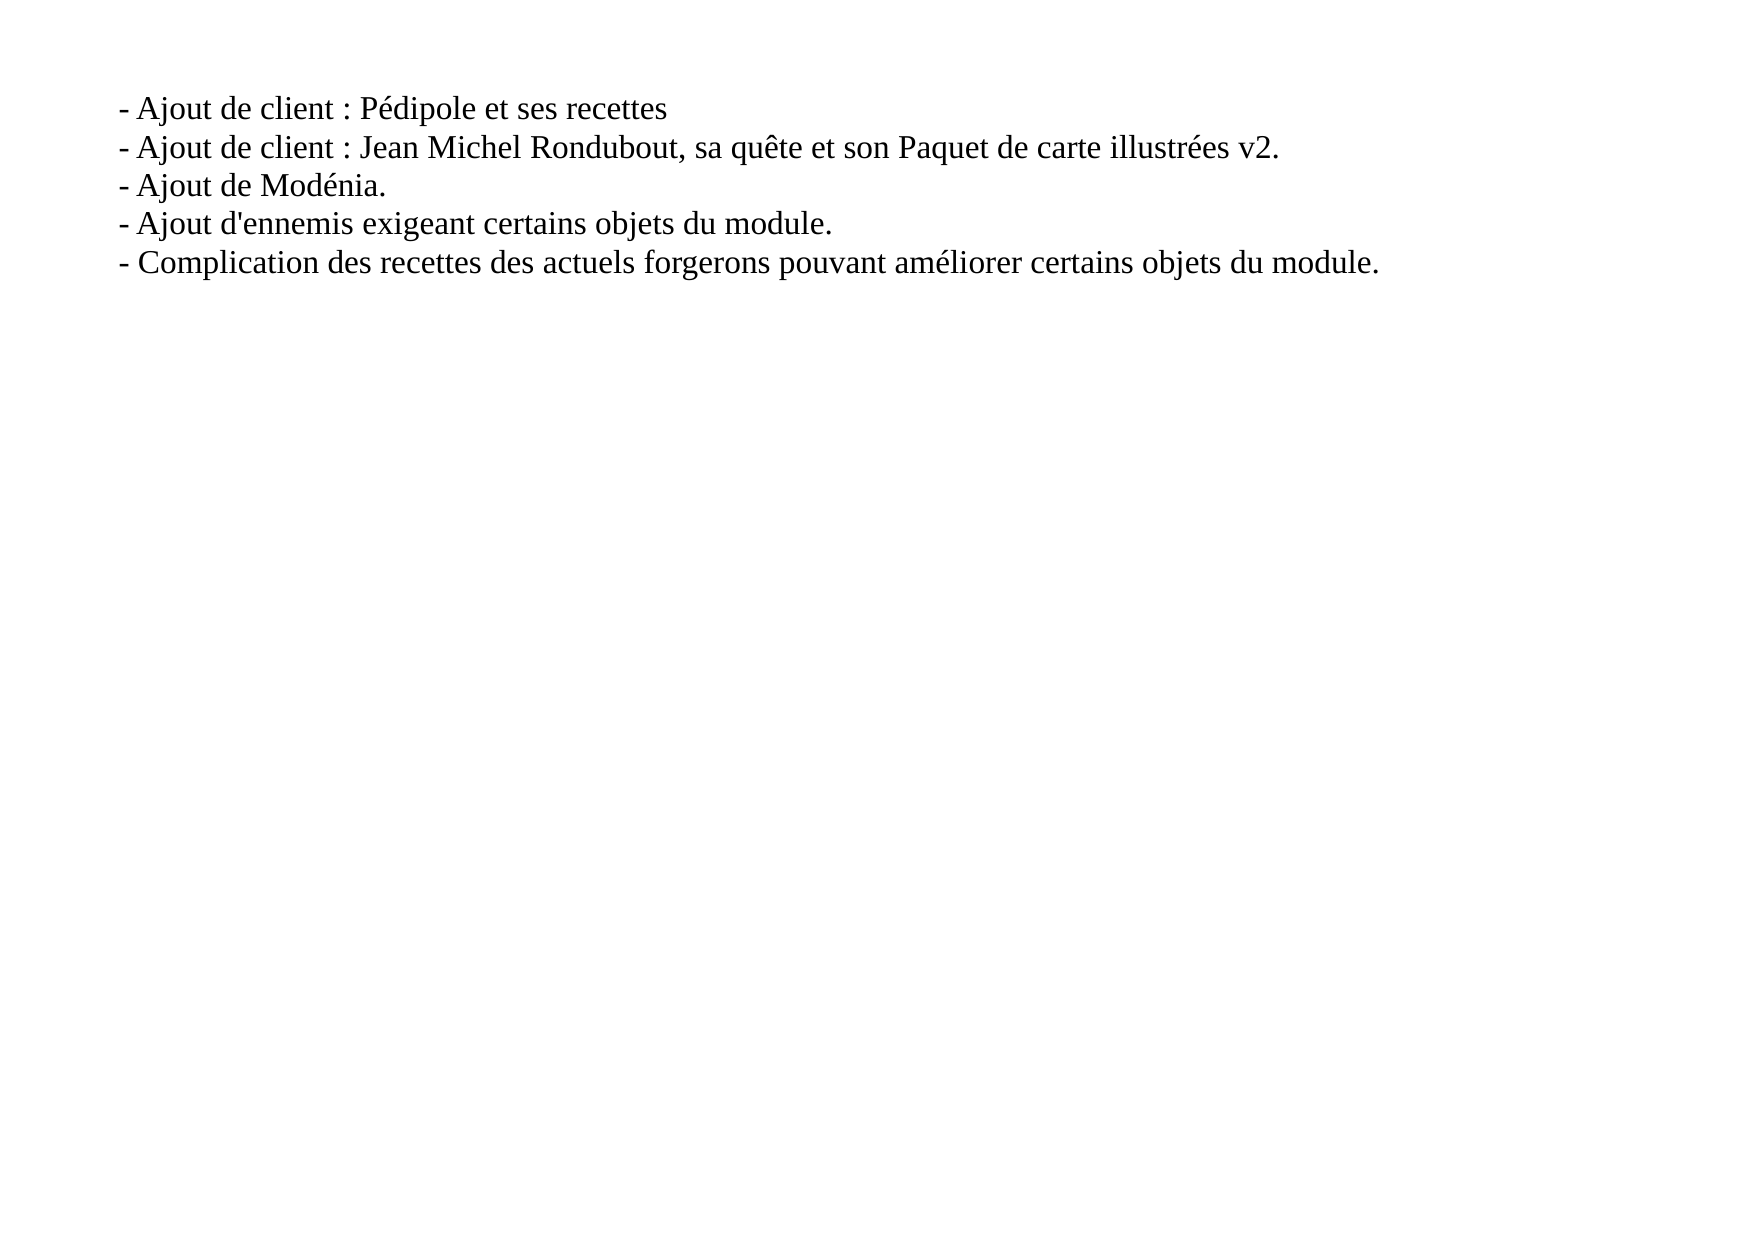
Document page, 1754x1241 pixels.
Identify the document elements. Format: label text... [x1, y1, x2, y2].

text - Ajout de Modénia. [88, 165, 1665, 203]
text - Ajout de client : Jean Michel Rondubout, sa quête et son Paquet de carte illustrées v2. [88, 127, 1665, 165]
text - Complication des recettes des actuels forgerons pouvant améliorer certains objets du module. [88, 242, 1665, 280]
text - Ajout de client : Pédipole et ses recettes [88, 88, 1665, 127]
text - Ajout d'ennemis exigeant certains objets du module. [88, 203, 1665, 242]
